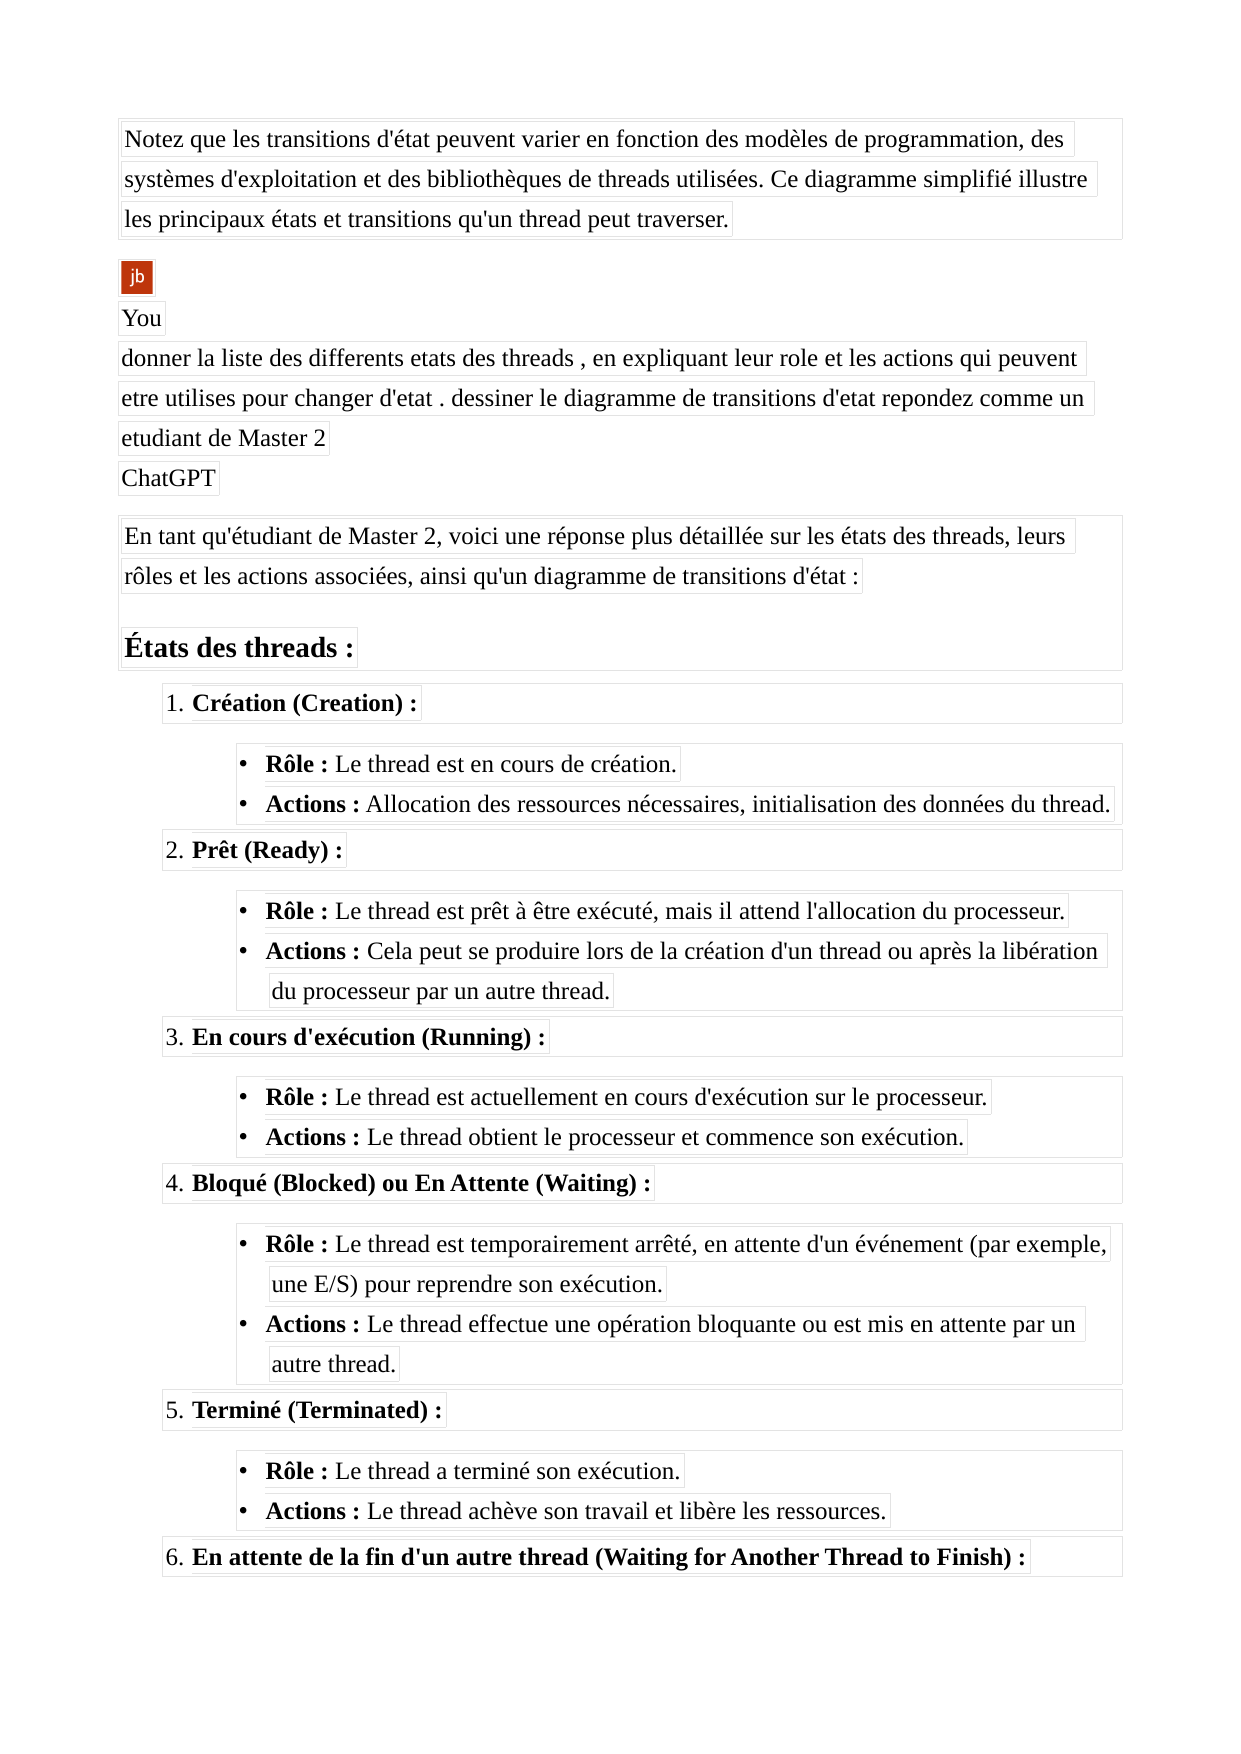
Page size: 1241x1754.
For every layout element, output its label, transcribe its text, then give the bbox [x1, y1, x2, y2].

subtitle États des threads : [119, 624, 1122, 670]
list En attente de la fin d'un autre thread (Waiting for Another Thread to Finish) : [163, 1537, 1122, 1576]
text En tant qu'étudiant de Master 2, voici une réponse plus détaillée sur les états des threads, leurs rôles et les actions associées, ainsi qu'un diagramme de transitions d'état : [119, 516, 1122, 593]
list Rôle : Le thread est en cours de création. [237, 744, 1122, 781]
list Terminé (Terminated) : [163, 1390, 1122, 1430]
list Actions : Le thread achève son travail et libère les ressources. [237, 1490, 1122, 1530]
list En cours d'exécution (Running) : [163, 1017, 1122, 1056]
list Actions : Le thread obtient le processeur et commence son exécution. [237, 1116, 1122, 1157]
picture [121, 261, 153, 294]
list Création (Creation) : [163, 684, 1122, 723]
list Rôle : Le thread a terminé son exécution. [237, 1451, 1122, 1487]
text [166, 301, 1122, 335]
text ChatGPT [119, 462, 219, 495]
list Actions : Cela peut se produire lors de la création d'un thread ou après la libération du processeur par un autre thread. [237, 930, 1122, 1010]
list Rôle : Le thread est prêt à être exécuté, mais il attend l'allocation du processeur. [237, 891, 1122, 927]
list Bloqué (Blocked) ou En Attente (Waiting) : [163, 1164, 1122, 1203]
list Rôle : Le thread est temporairement arrêté, en attente d'un événement (par exemple, une E/S) pour reprendre son exécution. [237, 1224, 1122, 1301]
text [220, 461, 1122, 495]
list Actions : Le thread effectue une opération bloquante ou est mis en attente par un autre thread. [237, 1303, 1122, 1384]
list Rôle : Le thread est actuellement en cours d'exécution sur le processeur. [237, 1077, 1122, 1114]
text You [119, 302, 165, 335]
text donner la liste des differents etats des threads , en expliquant leur role et les actions qui peuvent etre utilises pour changer d'etat . dessiner le diagramme de transitions d'etat repondez comme un etudiant de Master 2 [118, 341, 1122, 455]
text Notez que les transitions d'état peuvent varier en fonction des modèles de programmation, des systèmes d'exploitation et des bibliothèques de threads utilisées. Ce diagramme simplifié illustre les principaux états et transitions qu'un thread peut traverser. [119, 119, 1122, 239]
list Prêt (Ready) : [163, 830, 1122, 870]
list Actions : Allocation des ressources nécessaires, initialisation des données du thread. [237, 783, 1122, 824]
